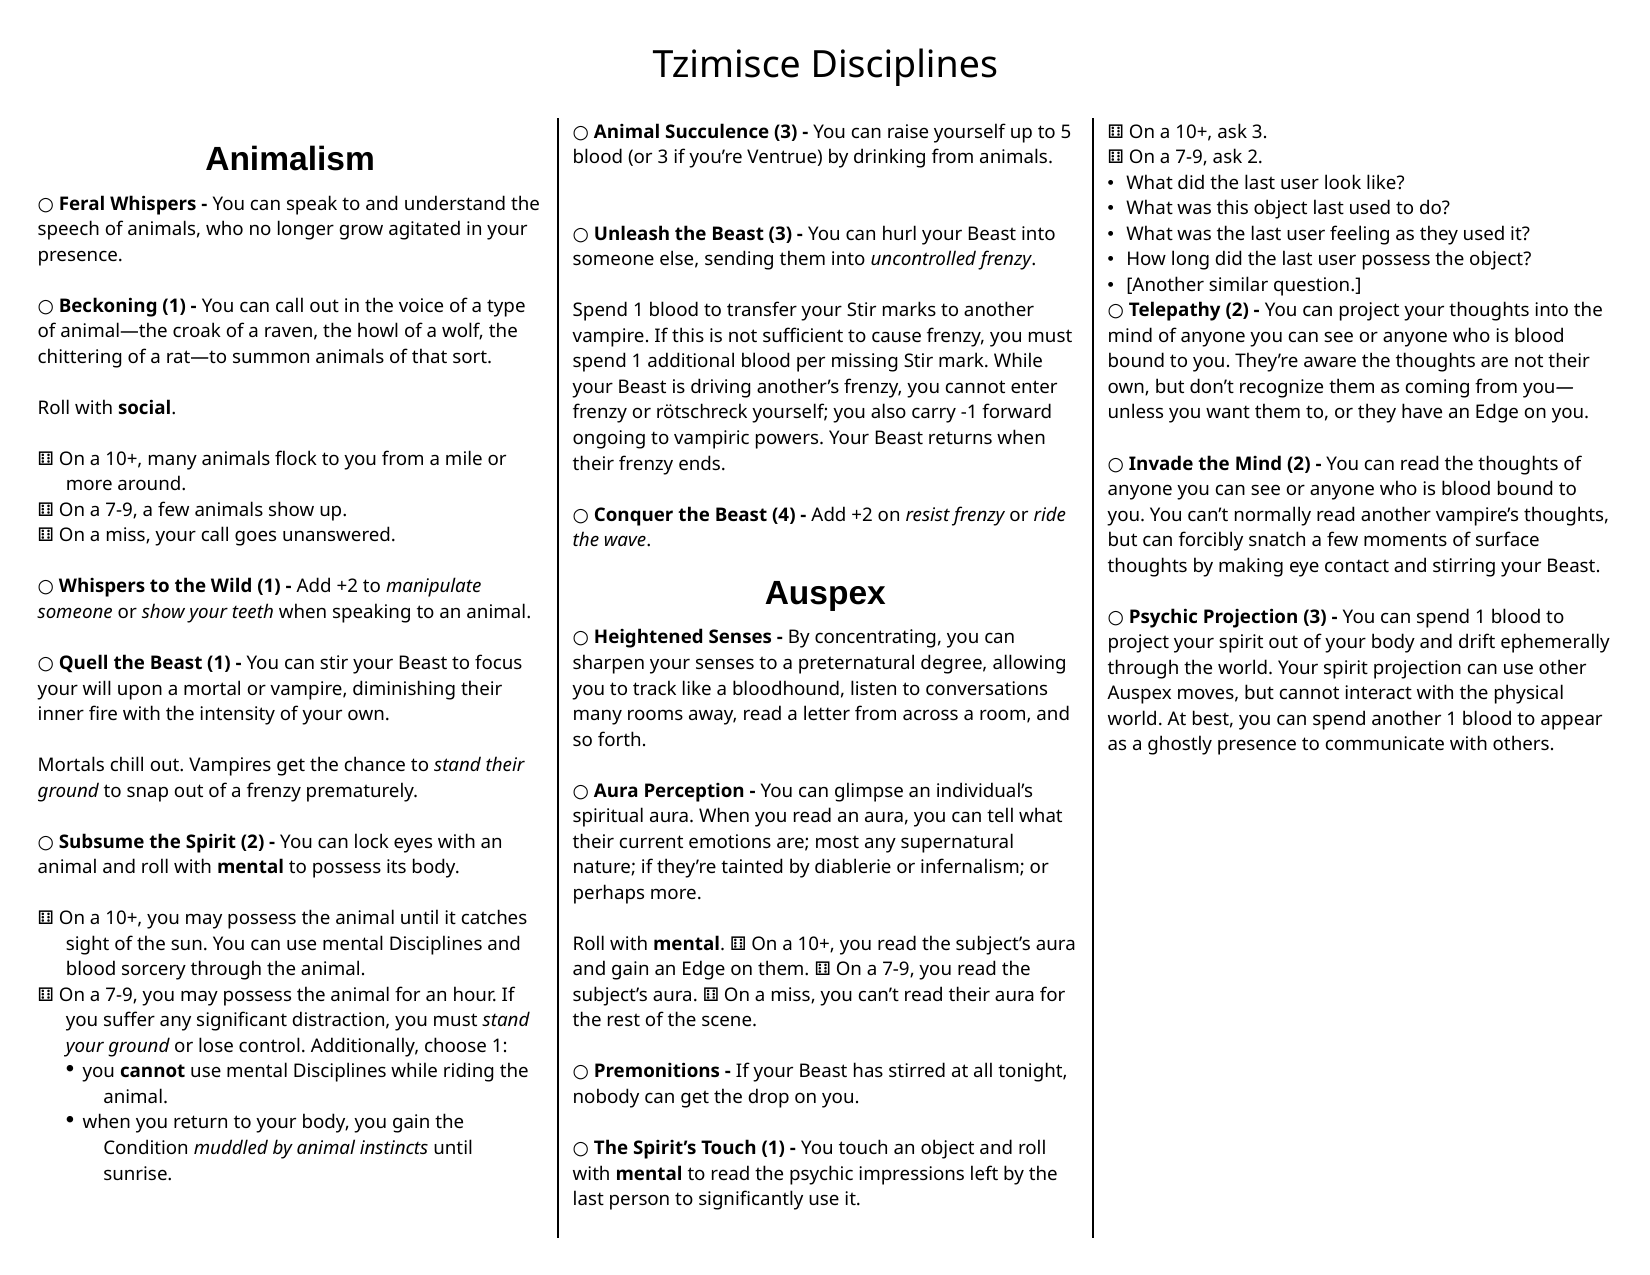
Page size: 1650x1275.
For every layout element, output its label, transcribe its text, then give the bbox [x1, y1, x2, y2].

text ⚅ On a 7-9, ask 2. [1107, 143, 1612, 169]
list How long did the last user possess the object? [1107, 246, 1612, 271]
text ⚅ On a 7-9, a few animals show up. [37, 496, 542, 522]
text ○ Telepathy (2) - You can project your thoughts into the mind of anyone you can see or anyone who is blood bound to you. They’re aware the thoughts are not their own, but don’t recognize them as coming from you—unless you want them to, or they have an Edge on you. [1107, 297, 1612, 424]
list you cannot use mental Disciplines while riding the animal. [66, 1058, 542, 1109]
text ⚅ On a 10+, you may possess the animal until it catches sight of the sun. You can use mental Disciplines and blood sorcery through the animal. [37, 904, 542, 981]
list What did the last user look like? [1107, 169, 1612, 194]
text Spend 1 blood to transfer your Stir marks to another vampire. If this is not sufficient to cause frenzy, you must spend 1 additional blood per missing Stir mark. While your Beast is driving another’s frenzy, you cannot enter frenzy or rötschreck yourself; you also carry -1 forward ongoing to vampiric powers. Your Beast returns when their frenzy ends. [572, 297, 1077, 475]
text ○ Heightened Senses - By concentrating, you can sharpen your senses to a preternatural degree, allowing you to track like a bloodhound, listen to conversations many rooms away, read a letter from across a room, and so forth. [572, 624, 1077, 777]
text ○ Animal Succulence (3) - You can raise yourself up to 5 blood (or 3 if you’re Ventrue) by drinking from animals. [572, 118, 1077, 169]
text ○ Invade the Mind (2) - You can read the thoughts of anyone you can see or anyone who is blood bound to you. You can’t normally read another vampire’s thoughts, but can forcibly snatch a few moments of surface thoughts by making eye contact and stirring your Beast. [1107, 450, 1612, 603]
subtitle Auspex [572, 573, 1077, 611]
text ○ Premonitions - If your Beast has stirred at all tonight, nobody can get the drop on you. [572, 1058, 1077, 1134]
text ⚅ On a miss, your call goes unanswered. [37, 522, 542, 547]
text Roll with social. [37, 394, 542, 420]
text ○ Subsume the Spirit (2) - You can lock eyes with an animal and roll with mental to possess its body. [37, 828, 542, 879]
text ○ Quell the Beast (1) - You can stir your Beast to focus your will upon a mortal or vampire, diminishing their inner fire with the intensity of your own. [37, 649, 542, 726]
text Mortals chill out. Vampires get the chance to stand their ground to snap out of a frenzy prematurely. [37, 751, 542, 802]
text ○ Feral Whispers - You can speak to and understand the speech of animals, who no longer grow agitated in your presence. [37, 190, 542, 292]
text ⚅ On a 10+, many animals flock to you from a mile or more around. [37, 445, 542, 496]
text ○ Conquer the Beast (4) - Add +2 on resist frenzy or ride the wave. [572, 501, 1077, 552]
text ○ Beckoning (1) - You can call out in the voice of a type of animal—the croak of a raven, the howl of a wolf, the chittering of a rat—to summon animals of that sort. [37, 292, 542, 369]
list What was the last user feeling as they used it? [1107, 220, 1612, 246]
list when you return to your body, you gain the Condition muddled by animal instincts until sunrise. [66, 1109, 542, 1185]
text ○ Psychic Projection (3) - You can spend 1 blood to project your spirit out of your body and drift ephemerally through the world. Your spirit projection can use other Auspex moves, but cannot interact with the physical world. At best, you can spend another 1 blood to appear as a ghostly presence to communicate with others. [1107, 603, 1612, 756]
list [Another similar question.] [1107, 271, 1612, 297]
text ○ The Spirit’s Touch (1) - You touch an object and roll with mental to read the psychic impressions left by the last person to significantly use it. [572, 1134, 1077, 1211]
list What was this object last used to do? [1107, 194, 1612, 220]
text ⚅ On a 7-9, you may possess the animal for an hour. If you suffer any significant distraction, you must stand your ground or lose control. Additionally, choose 1: [37, 981, 542, 1058]
text ○ Unleash the Beast (3) - You can hurl your Beast into someone else, sending them into uncontrolled frenzy. [572, 220, 1077, 271]
text ○ Aura Perception - You can glimpse an individual’s spiritual aura. When you read an aura, you can tell what their current emotions are; most any supernatural nature; if they’re tainted by diablerie or infernalism; or perhaps more. [572, 777, 1077, 904]
text ⚅ On a 10+, ask 3. [1107, 118, 1612, 143]
subtitle Animalism [37, 139, 542, 177]
text ○ Whispers to the Wild (1) - Add +2 to manipulate someone or show your teeth when speaking to an animal. [37, 547, 542, 624]
text Roll with mental. ⚅ On a 10+, you read the subject’s aura and gain an Edge on them. ⚅ On a 7-9, you read the subject’s aura. ⚅ On a miss, you can’t read their aura for the rest of the scene. [572, 930, 1077, 1058]
